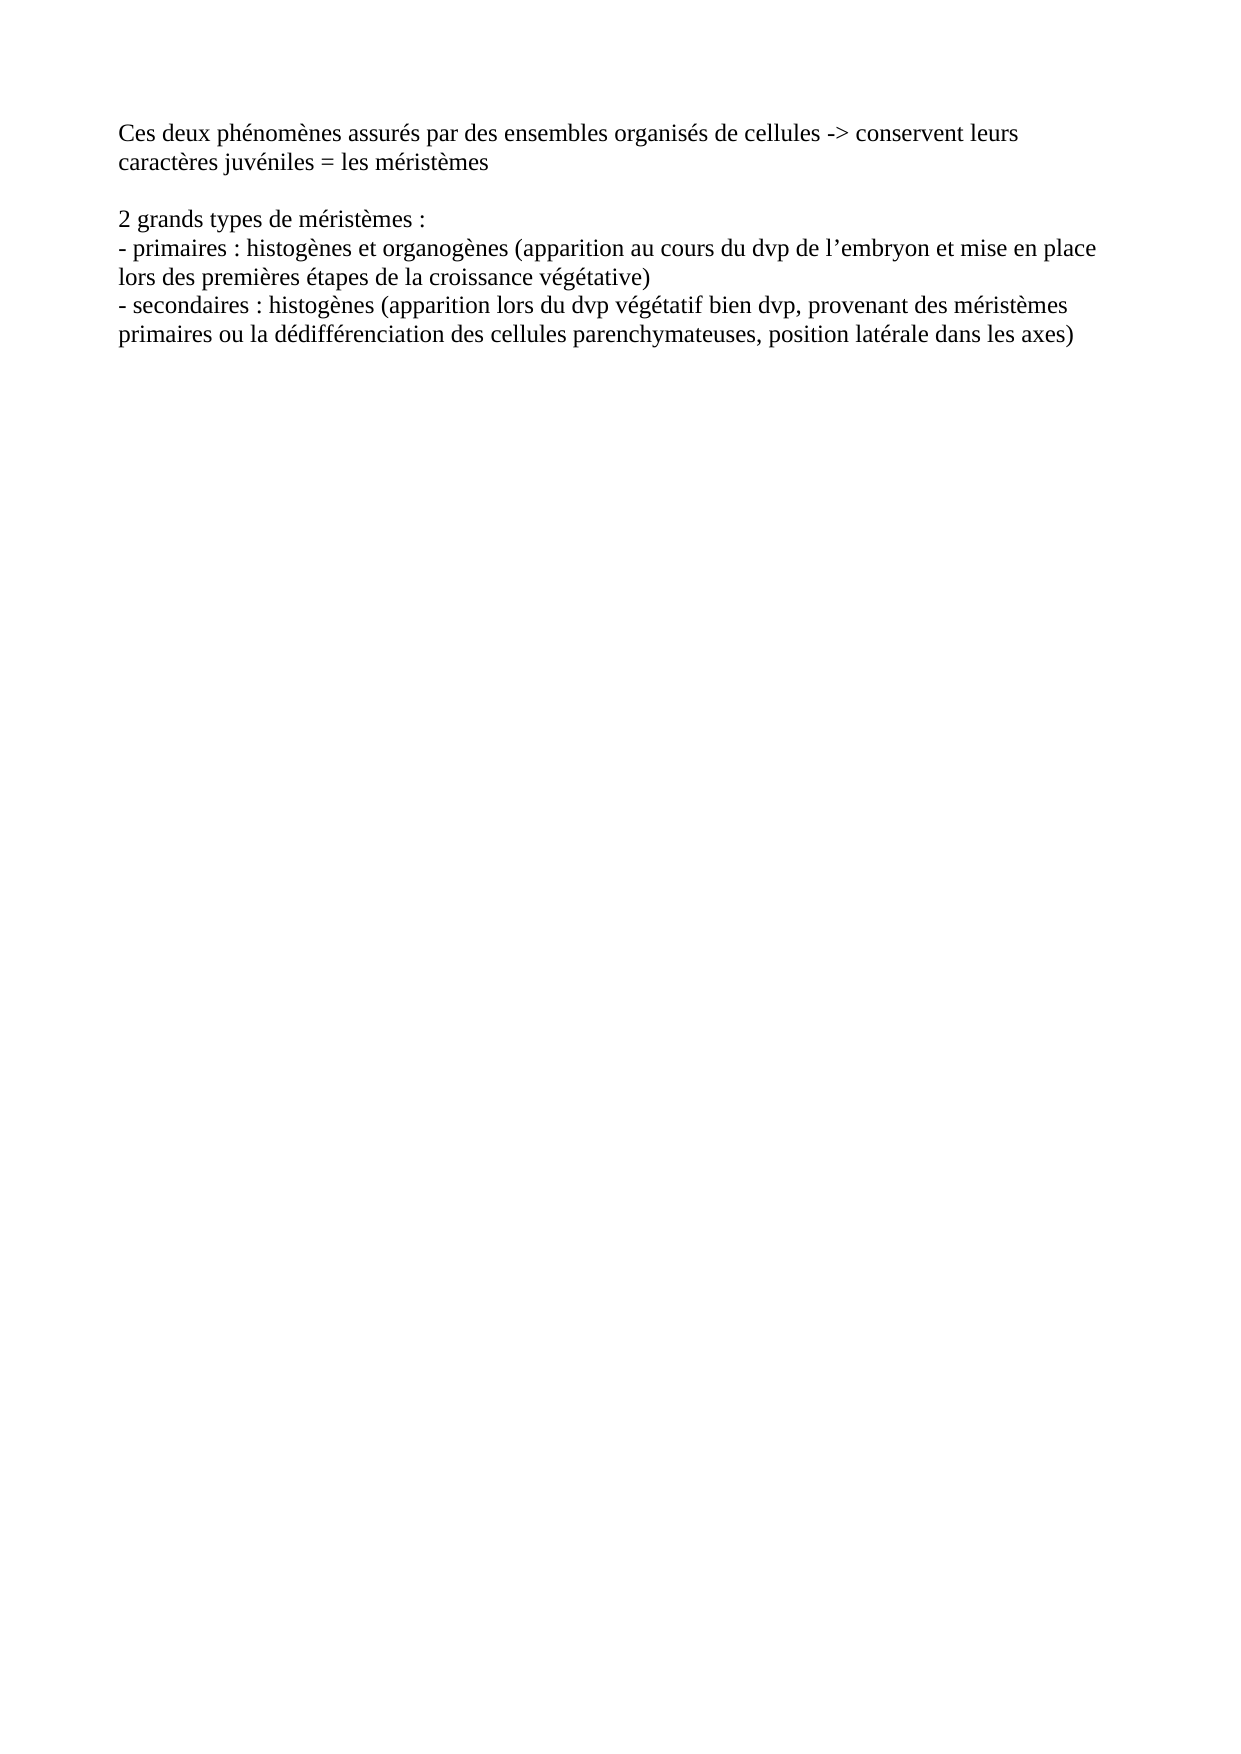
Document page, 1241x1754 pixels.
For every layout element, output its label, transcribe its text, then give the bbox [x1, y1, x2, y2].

text - primaires : histogènes et organogènes (apparition au cours du dvp de l’embryon et mise en place lors des premières étapes de la croissance végétative) [118, 233, 1122, 291]
text - secondaires : histogènes (apparition lors du dvp végétatif bien dvp, provenant des méristèmes primaires ou la dédifférenciation des cellules parenchymateuses, position latérale dans les axes) [118, 291, 1122, 348]
text 2 grands types de méristèmes : [118, 204, 1122, 233]
text Ces deux phénomènes assurés par des ensembles organisés de cellules -> conservent leurs caractères juvéniles = les méristèmes [118, 118, 1122, 176]
